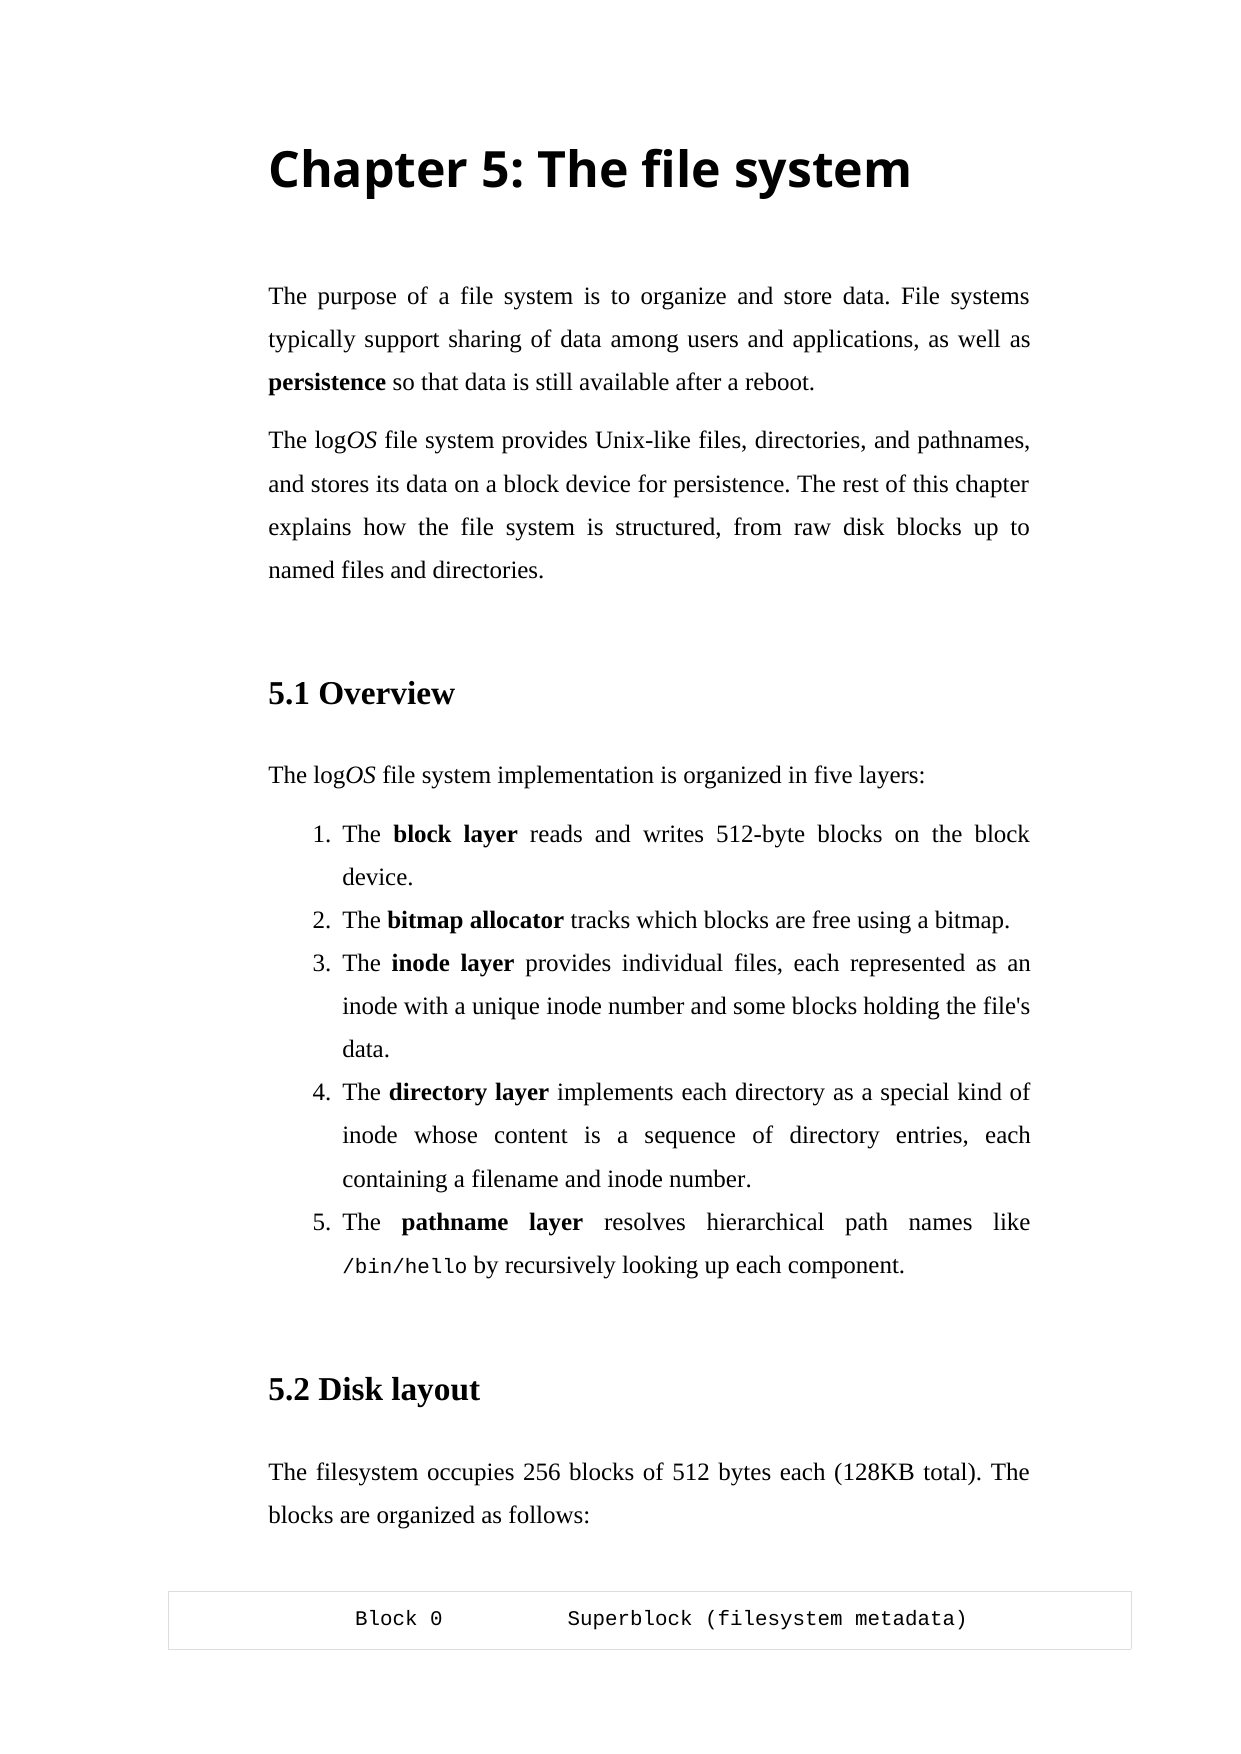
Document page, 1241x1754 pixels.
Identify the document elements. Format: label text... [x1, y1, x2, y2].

list The inode layer provides individual files, each represented as an inode with a unique inode number and some blocks holding the file's data. [312, 948, 1031, 1063]
subtitle 5.1 Overview [268, 673, 1031, 711]
subtitle 5.2 Disk layout [268, 1369, 1031, 1408]
subtitle Chapter 5: The file system [268, 134, 1031, 202]
list The bitmap allocator tracks which blocks are free using a bitmap. [312, 905, 1031, 934]
text The logOS file system provides Unix-like files, directories, and pathnames, and stores its data on a block device for persistence. The rest of this chapter explains how the file system is structured, from raw disk blocks up to named files and directories. [268, 426, 1031, 584]
list The block layer reads and writes 512-byte blocks on the block device. [312, 819, 1031, 891]
list The directory layer implements each directory as a special kind of inode whose content is a sequence of directory entries, each containing a filename and inode number. [312, 1077, 1031, 1192]
text The purpose of a file system is to organize and store data. File systems typically support sharing of data among users and applications, as well as persistence so that data is still available after a reboot. [268, 281, 1031, 396]
list The pathname layer resolves hierarchical path names like /bin/hello by recursively looking up each component. [312, 1207, 1031, 1279]
text Block 0 Superblock (filesystem metadata) [169, 1592, 1131, 1649]
text The filesystem occupies 256 blocks of 512 bytes each (128KB total). The blocks are organized as follows: [268, 1457, 1031, 1529]
text The logOS file system implementation is organized in five layers: [268, 761, 1031, 789]
